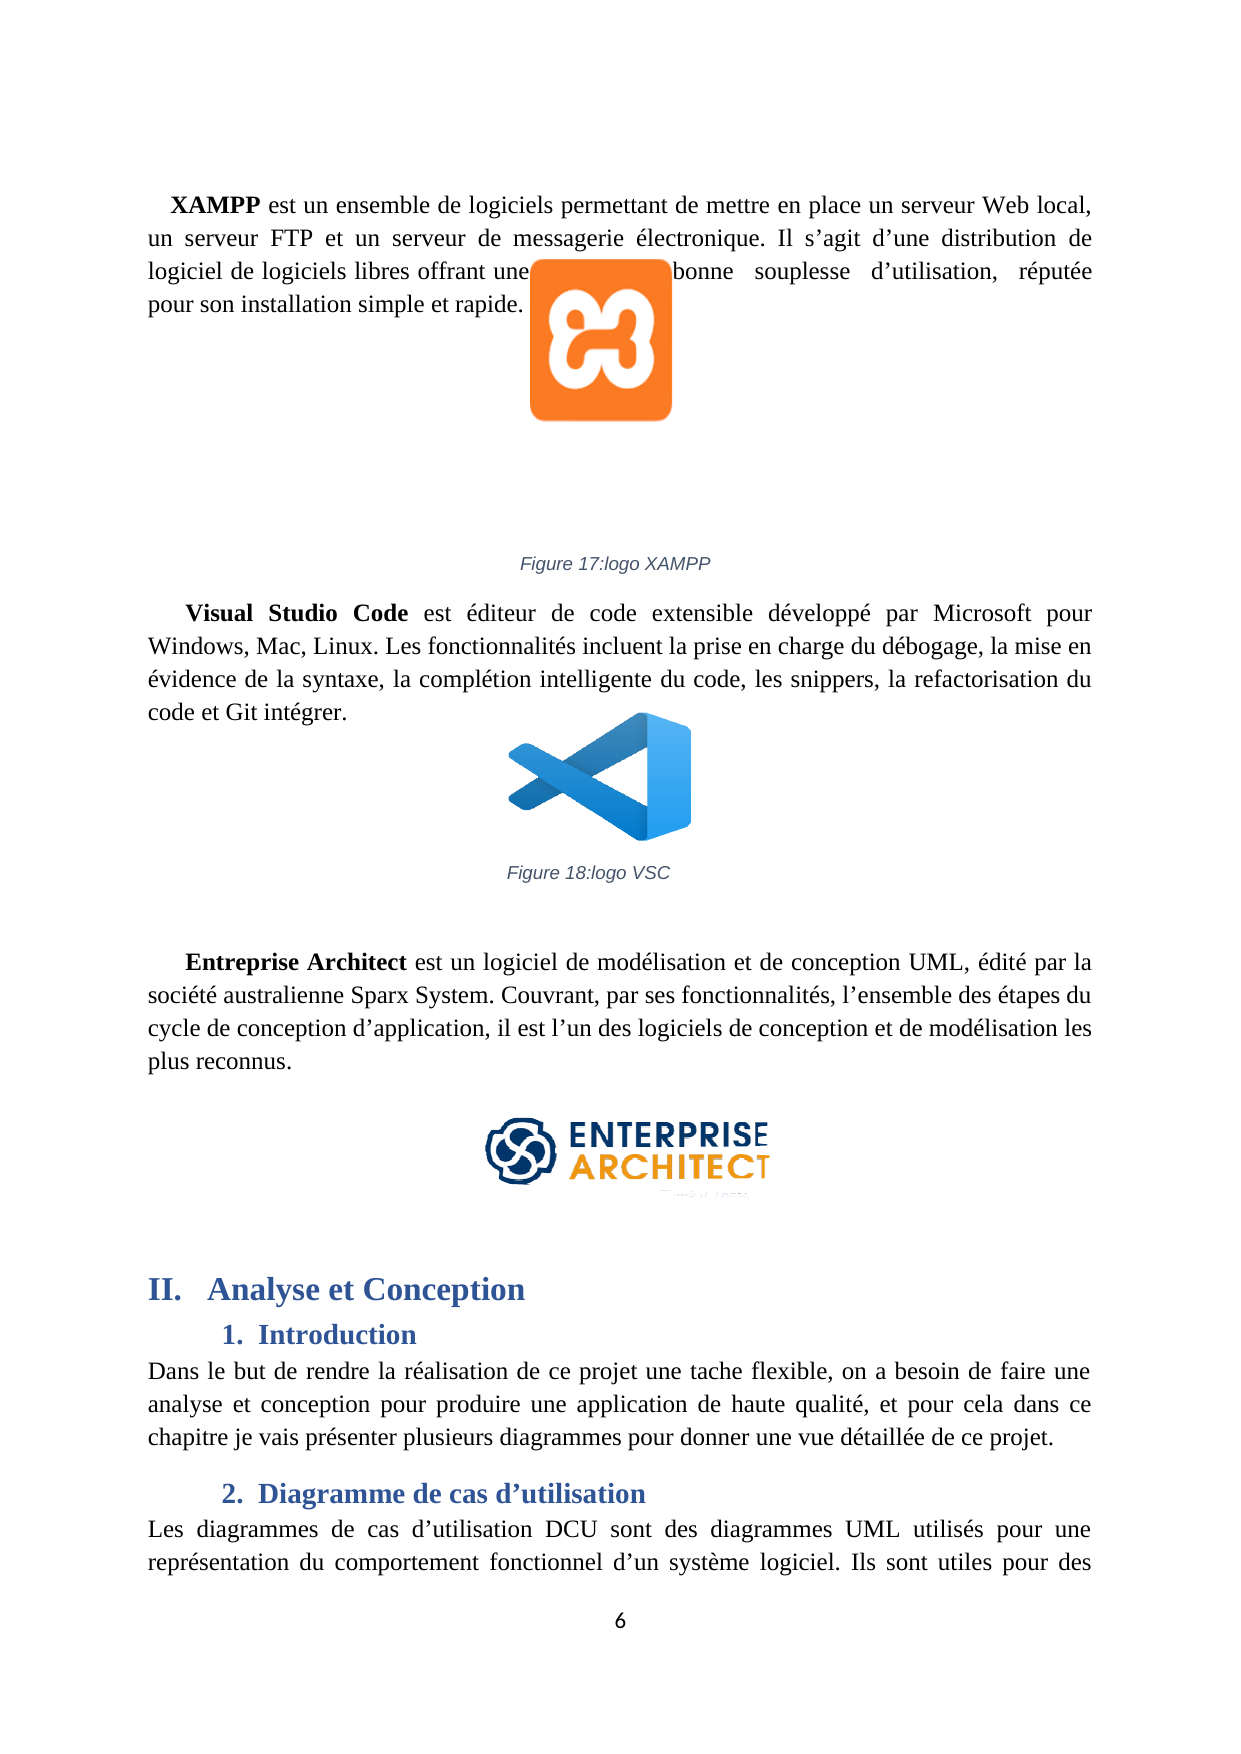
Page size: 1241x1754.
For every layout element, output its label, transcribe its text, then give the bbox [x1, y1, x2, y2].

subtitle II. Analyse et Conception [148, 1269, 1093, 1308]
text Figure 17:logo XAMPP [433, 552, 799, 574]
text Dans le but de rendre la réalisation de ce projet une tache flexible, on a besoin de faire une analyse et conception pour produire une application de haute qualité, et pour cela dans ce chapitre je vais présenter plusieurs diagrammes pour donner une vue détaillée de ce projet. [148, 1356, 1093, 1451]
text Entreprise Architect est un logiciel de modélisation et de conception UML, édité par la société australienne Sparx System. Couvrant, par ses fonctionnalités, l’ensemble des étapes du cycle de conception d’application, il est l’un des logiciels de conception et de modélisation les plus reconnus. [148, 947, 1093, 1075]
text Les diagrammes de cas d’utilisation DCU sont des diagrammes UML utilisés pour une représentation du comportement fonctionnel d’un système logiciel. Ils sont utiles pour des [148, 1514, 1093, 1576]
subtitle 1. Introduction [148, 1317, 1093, 1351]
text Figure 18:logo VSC [507, 862, 691, 884]
text Visual Studio Code est éditeur de code extensible développé par Microsoft pour Windows, Mac, Linux. Les fonctionnalités incluent la prise en charge du débogage, la mise en évidence de la syntaxe, la complétion intelligente du code, les snippers, la refactorisation du code et Git intégrer. [148, 494, 1093, 726]
text XAMPP est un ensemble de logiciels permettant de mettre en place un serveur Web local, un serveur FTP et un serveur de messagerie électronique. Il s’agit d’une distribution de logiciel de logiciels libres offrant une bonne souplesse d’utilisation, réputée pour son installation simple et rapide. [148, 190, 1093, 318]
subtitle 2. Diagramme de cas d’utilisation [148, 1476, 1093, 1509]
